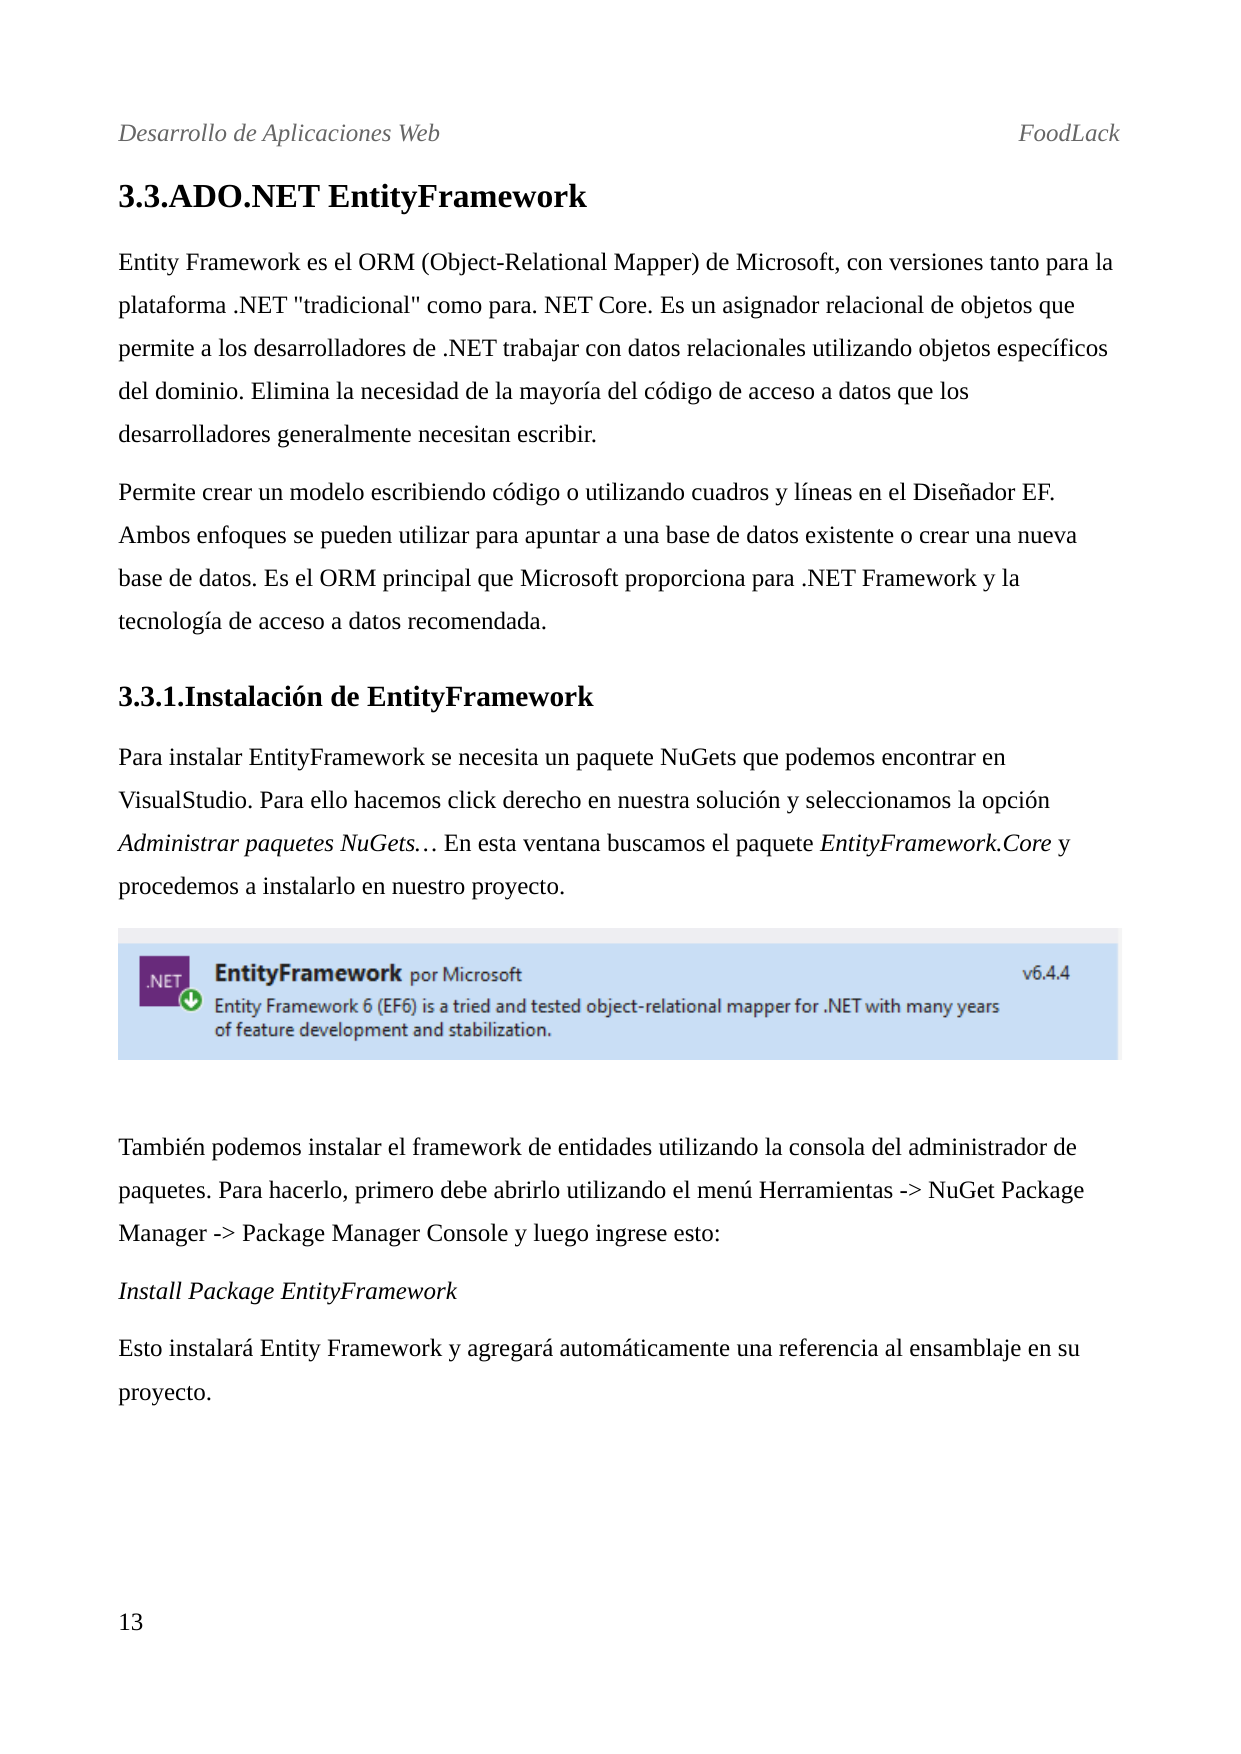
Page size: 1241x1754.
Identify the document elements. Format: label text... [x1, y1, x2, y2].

text Install Package EntityFramework [118, 1276, 1122, 1304]
text Entity Framework es el ORM (Object-Relational Mapper) de Microsoft, con versiones tanto para la plataforma .NET "tradicional" como para. NET Core. Es un asignador relacional de objetos que permite a los desarrolladores de .NET trabajar con datos relacionales utilizando objetos específicos del dominio. Elimina la necesidad de la mayoría del código de acceso a datos que los desarrolladores generalmente necesitan escribir. [118, 247, 1122, 448]
picture [118, 928, 1123, 1060]
text Para instalar EntityFramework se necesita un paquete NuGets que podemos encontrar en VisualStudio. Para ello hacemos click derecho en nuestra solución y seleccionamos la opción Administrar paquetes NuGets… En esta ventana buscamos el paquete EntityFramework.Core y procedemos a instalarlo en nuestro proyecto. [118, 742, 1122, 900]
text Permite crear un modelo escribiendo código o utilizando cuadros y líneas en el Diseñador EF. Ambos enfoques se pueden utilizar para apuntar a una base de datos existente o crear una nueva base de datos. Es el ORM principal que Microsoft proporciona para .NET Framework y la tecnología de acceso a datos recomendada. [118, 477, 1122, 635]
text Esto instalará Entity Framework y agregará automáticamente una referencia al ensamblaje en su proyecto. [118, 1333, 1122, 1405]
text También podemos instalar el framework de entidades utilizando la consola del administrador de paquetes. Para hacerlo, primero debe abrirlo utilizando el menú Herramientas -> NuGet Package Manager -> Package Manager Console y luego ingrese esto: [118, 1132, 1122, 1247]
subtitle 3.3.ADO.NET EntityFramework [118, 176, 1122, 215]
subtitle 3.3.1.Instalación de EntityFramework [118, 679, 1122, 712]
